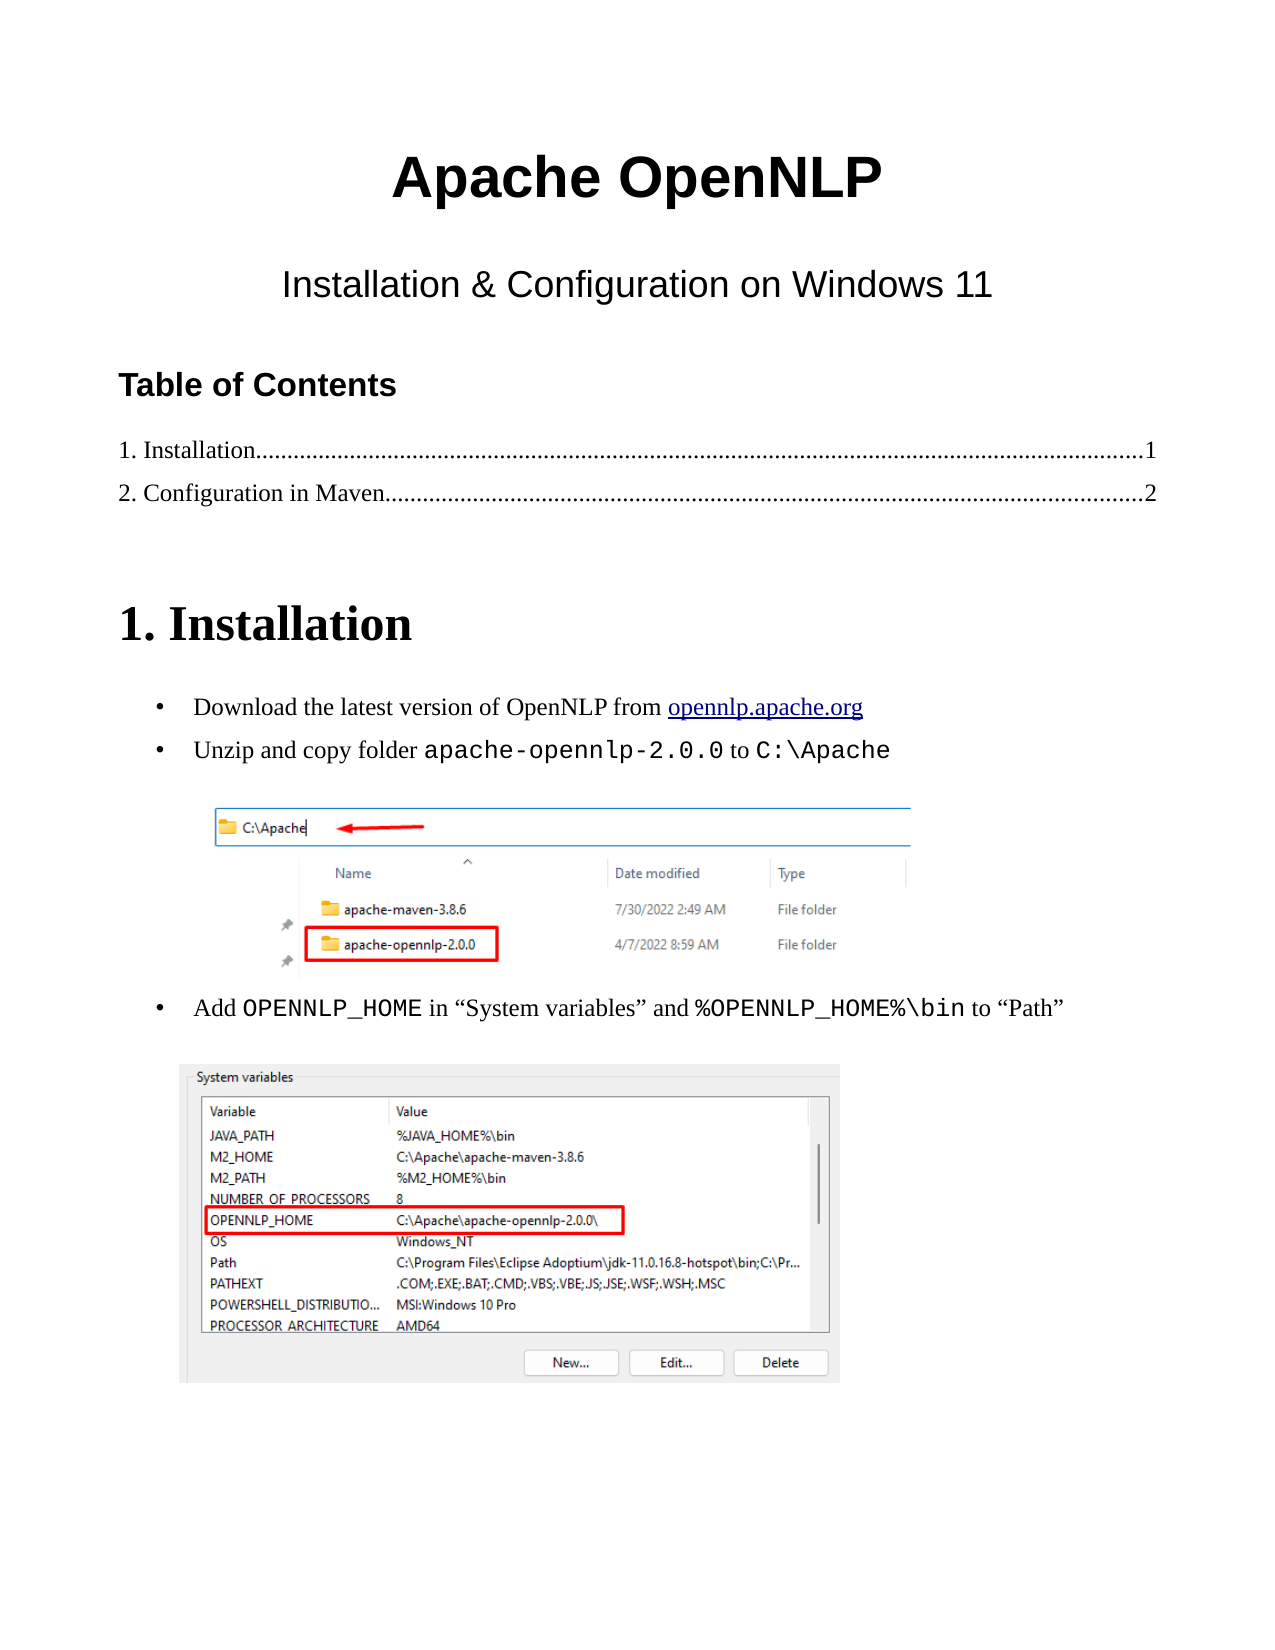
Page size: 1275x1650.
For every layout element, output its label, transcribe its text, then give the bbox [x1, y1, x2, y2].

subtitle Installation & Configuration on Windows 11 [118, 262, 1157, 306]
list Unzip and copy folder apache-opennlp-2.0.0 to C:\Apache [156, 736, 1157, 766]
picture [179, 1064, 841, 1383]
title Apache OpenNLP [118, 143, 1157, 210]
list Add OPENNLP_HOME in “System variables” and %OPENNLP_HOME%\bin to “Path” [156, 782, 1157, 1024]
subtitle 1. Installation [118, 594, 1157, 651]
subtitle Table of Contents [118, 365, 1157, 403]
text 1. Installation 1 [118, 435, 1157, 463]
text 2. Configuration in Maven 2 [118, 478, 1157, 507]
picture [204, 800, 911, 979]
list Download the latest version of OpenNLP from opennlp.apache.org [156, 692, 1157, 721]
